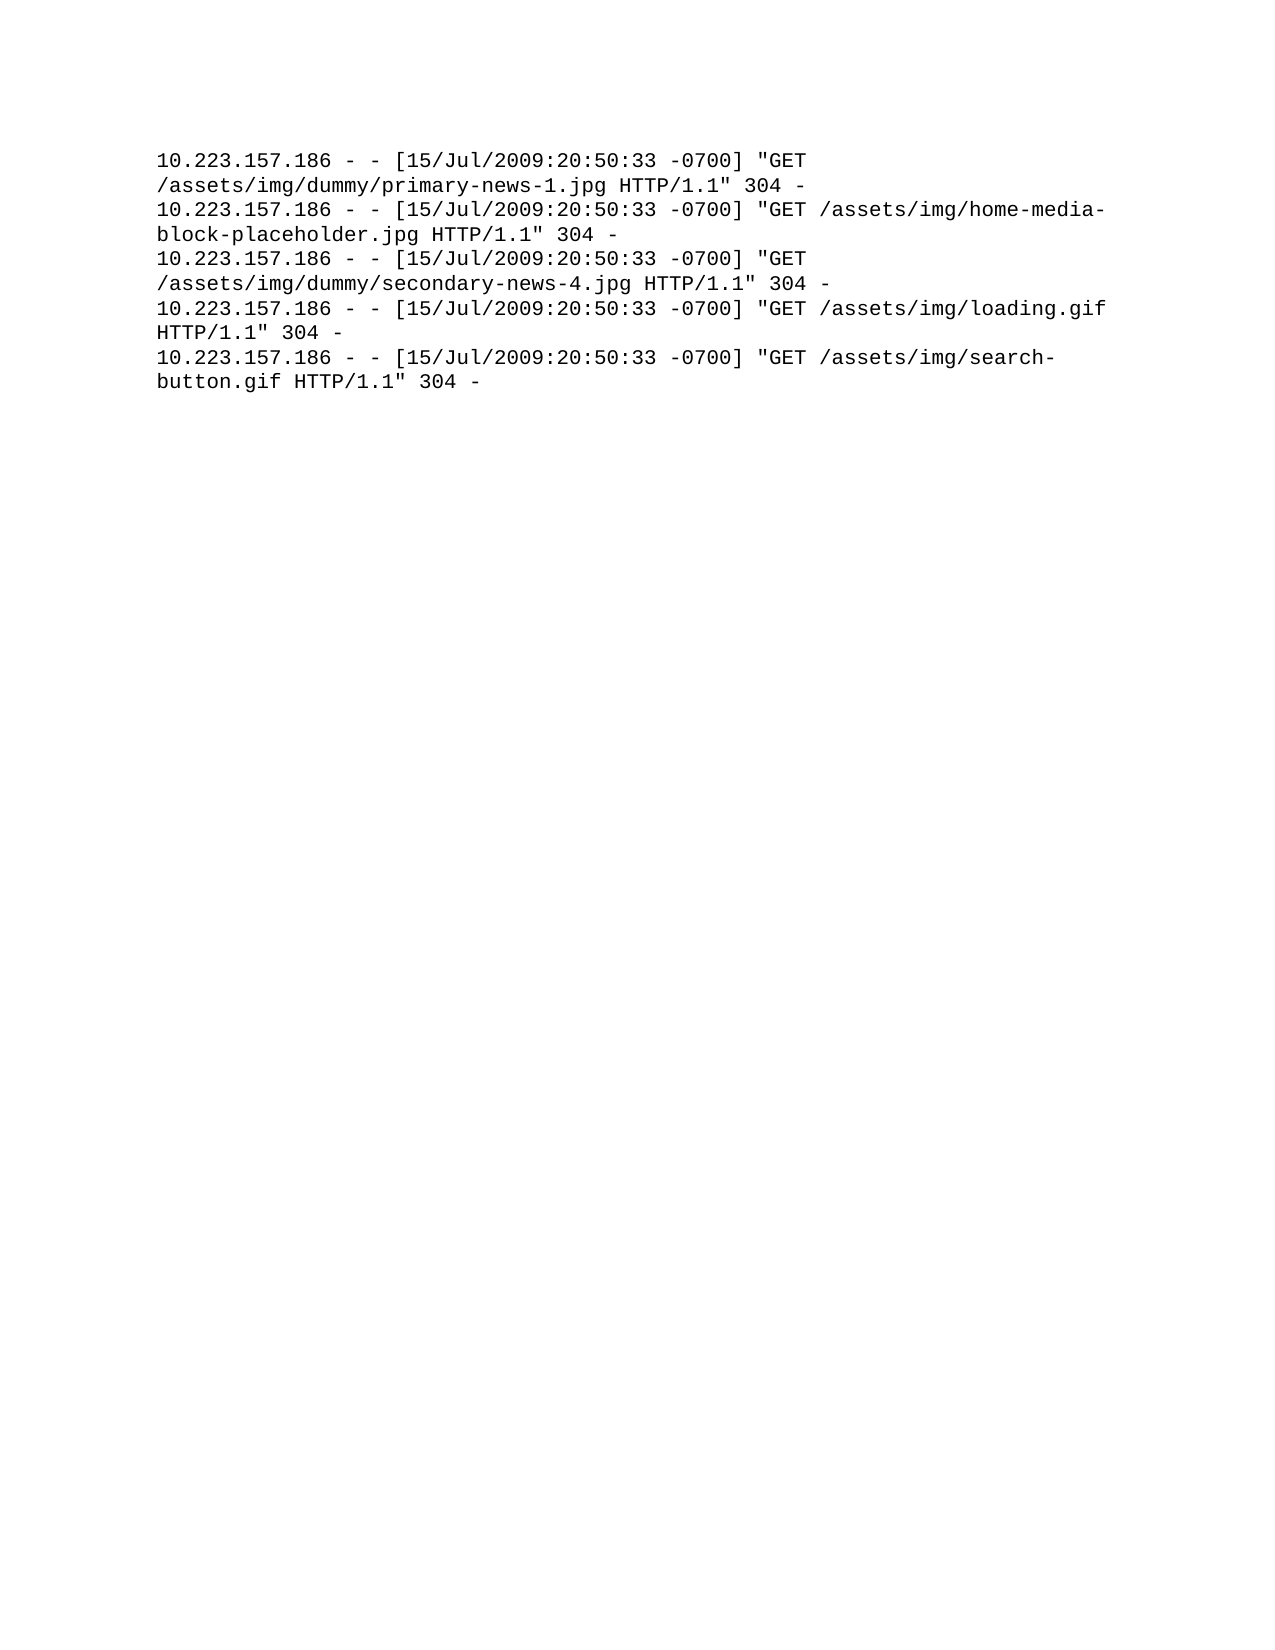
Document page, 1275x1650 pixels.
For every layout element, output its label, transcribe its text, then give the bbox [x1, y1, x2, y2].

text 10.223.157.186 - - [15/Jul/2009:20:50:33 -0700] "GET /assets/img/loading.gif HTTP/1.1" 304 - [156, 297, 1118, 346]
text 10.223.157.186 - - [15/Jul/2009:20:50:33 -0700] "GET /assets/img/dummy/primary-news-1.jpg HTTP/1.1" 304 - [156, 150, 1118, 198]
text 10.223.157.186 - - [15/Jul/2009:20:50:33 -0700] "GET /assets/img/dummy/secondary-news-4.jpg HTTP/1.1" 304 - [156, 248, 1118, 297]
text 10.223.157.186 - - [15/Jul/2009:20:50:33 -0700] "GET /assets/img/home-media-block-placeholder.jpg HTTP/1.1" 304 - [156, 199, 1118, 247]
text 10.223.157.186 - - [15/Jul/2009:20:50:33 -0700] "GET /assets/img/search-button.gif HTTP/1.1" 304 - [156, 347, 1118, 395]
